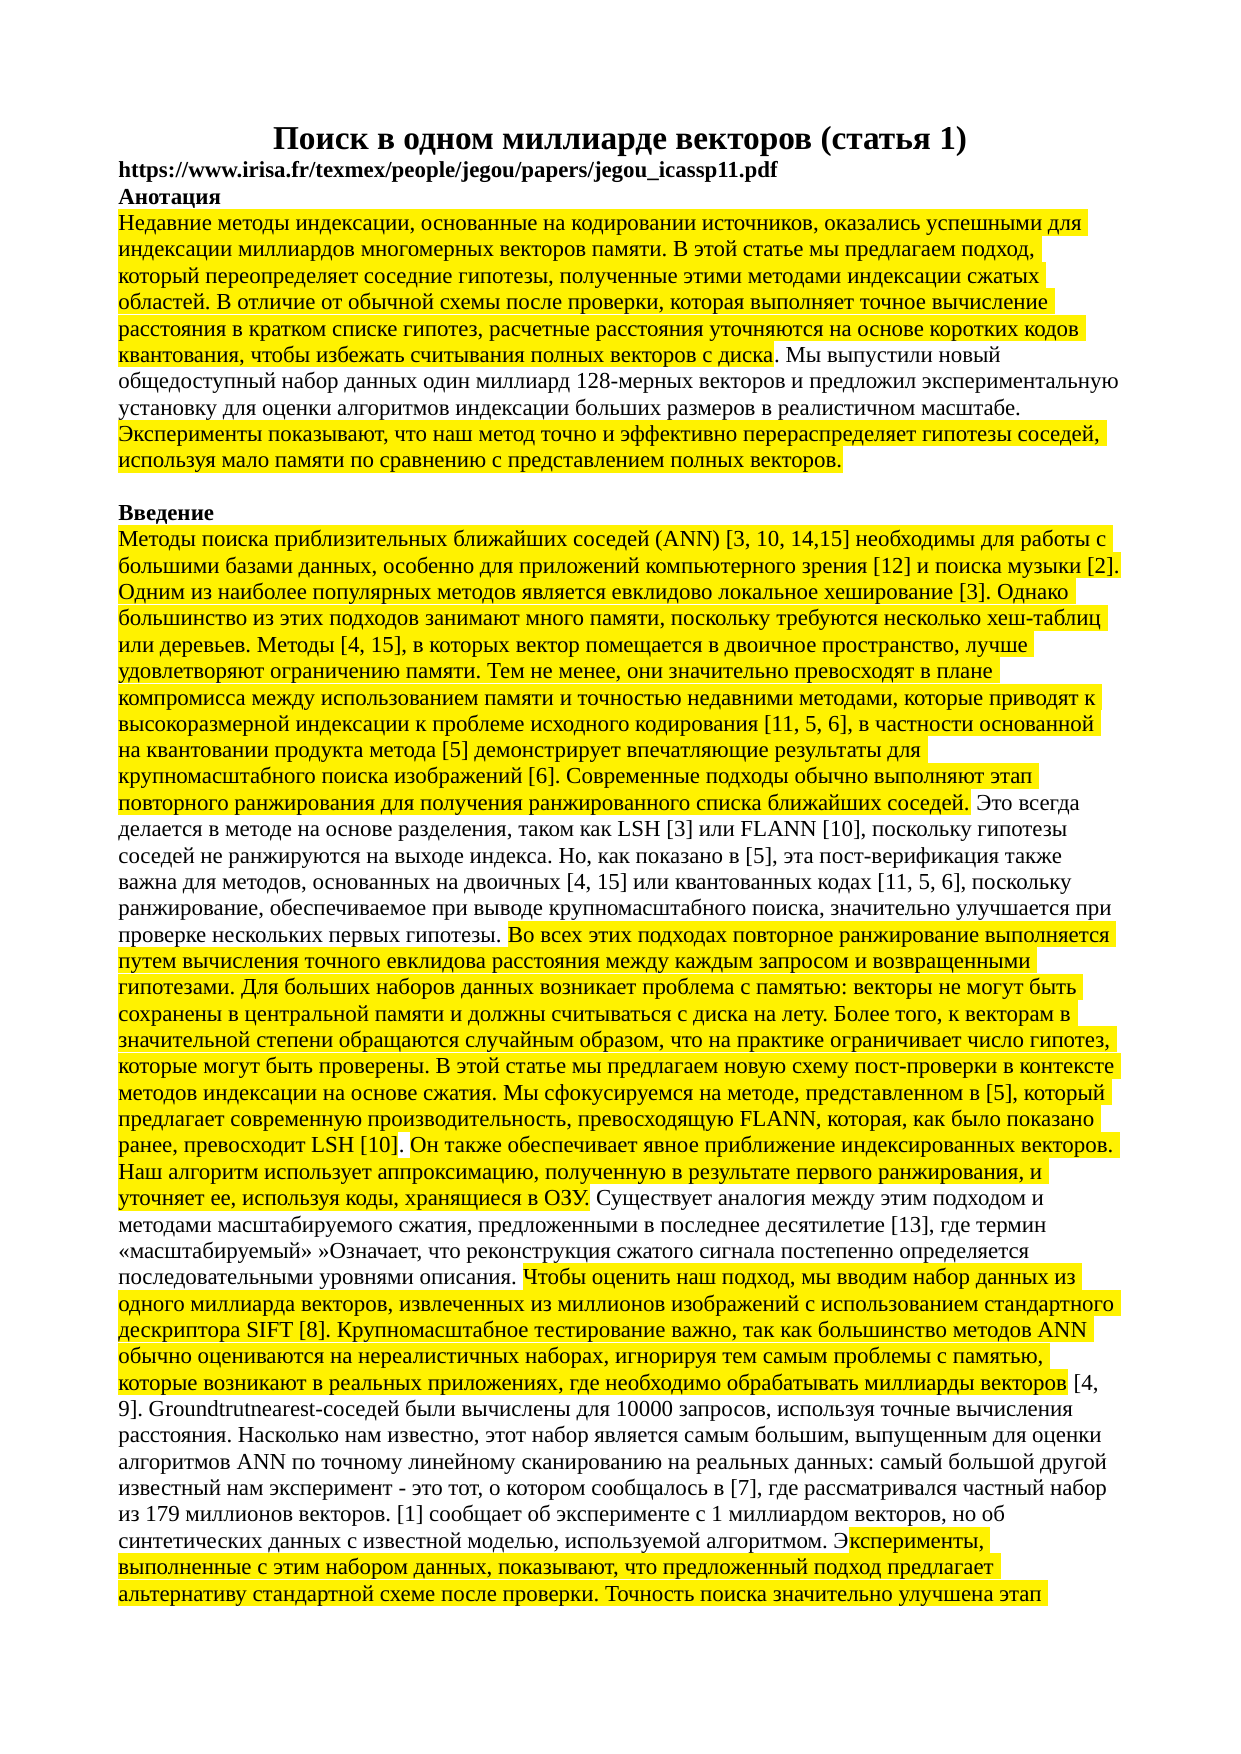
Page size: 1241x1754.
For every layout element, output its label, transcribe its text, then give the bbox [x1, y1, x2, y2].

text https://www.irisa.fr/texmex/people/jegou/papers/jegou_icassp11.pdf [118, 156, 1122, 183]
text Анотация [118, 183, 1122, 209]
text Поиск в одном миллиарде векторов (статья 1) [118, 118, 1122, 156]
text Введение [118, 499, 1122, 525]
text Недавние методы индексации, основанные на кодировании источников, оказались успешными для индексации миллиардов многомерных векторов памяти. В этой статье мы предлагаем подход, который переопределяет соседние гипотезы, полученные этими методами индексации сжатых областей. В отличие от обычной схемы после проверки, которая выполняет точное вычисление расстояния в кратком списке гипотез, расчетные расстояния уточняются на основе коротких кодов квантования, чтобы избежать считывания полных векторов с диска. Мы выпустили новый общедоступный набор данных один миллиард 128-мерных векторов и предложил экспериментальную установку для оценки алгоритмов индексации больших размеров в реалистичном масштабе. Эксперименты показывают, что наш метод точно и эффективно перераспределяет гипотезы соседей, используя мало памяти по сравнению с представлением полных векторов. [118, 209, 1122, 473]
text Методы поиска приблизительных ближайших соседей (ANN) [3, 10, 14,15] необходимы для работы с большими базами данных, особенно для приложений компьютерного зрения [12] и поиска музыки [2]. Одним из наиболее популярных методов является евклидово локальное хеширование [3]. Однако большинство из этих подходов занимают много памяти, поскольку требуются несколько хеш-таблиц или деревьев. Методы [4, 15], в которых вектор помещается в двоичное пространство, лучше удовлетворяют ограничению памяти. Тем не менее, они значительно превосходят в плане компромисса между использованием памяти и точностью недавними методами, которые приводят к высокоразмерной индексации к проблеме исходного кодирования [11, 5, 6], в частности основанной на квантовании продукта метода [5] демонстрирует впечатляющие результаты для крупномасштабного поиска изображений [6]. Современные подходы обычно выполняют этап повторного ранжирования для получения ранжированного списка ближайших соседей. Это всегда делается в методе на основе разделения, таком как LSH [3] или FLANN [10], поскольку гипотезы соседей не ранжируются на выходе индекса. Но, как показано в [5], эта пост-верификация также важна для методов, основанных на двоичных [4, 15] или квантованных кодах [11, 5, 6], поскольку ранжирование, обеспечиваемое при выводе крупномасштабного поиска, значительно улучшается при проверке нескольких первых гипотезы. Во всех этих подходах повторное ранжирование выполняется путем вычисления точного евклидова расстояния между каждым запросом и возвращенными гипотезами. Для больших наборов данных возникает проблема с памятью: векторы не могут быть сохранены в центральной памяти и должны считываться с диска на лету. Более того, к векторам в значительной степени обращаются случайным образом, что на практике ограничивает число гипотез, которые могут быть проверены. В этой статье мы предлагаем новую схему пост-проверки в контексте методов индексации на основе сжатия. Мы сфокусируемся на методе, представленном в [5], который предлагает современную производительность, превосходящую FLANN, которая, как было показано ранее, превосходит LSH [10]. Он также обеспечивает явное приближение индексированных векторов. Наш алгоритм использует аппроксимацию, полученную в результате первого ранжирования, и уточняет ее, используя коды, хранящиеся в ОЗУ. Существует аналогия между этим подходом и методами масштабируемого сжатия, предложенными в последнее десятилетие [13], где термин «масштабируемый» »Означает, что реконструкция сжатого сигнала постепенно определяется последовательными уровнями описания. Чтобы оценить наш подход, мы вводим набор данных из одного миллиарда векторов, извлеченных из миллионов изображений с использованием стандартного дескриптора SIFT [8]. Крупномасштабное тестирование важно, так как большинство методов ANN обычно оцениваются на нереалистичных наборах, игнорируя тем самым проблемы с памятью, которые возникают в реальных приложениях, где необходимо обрабатывать миллиарды векторов [4, 9]. Groundtrutnearest-соседей были вычислены для 10000 запросов, используя точные вычисления расстояния. Насколько нам известно, этот набор является самым большим, выпущенным для оценки алгоритмов ANN по точному линейному сканированию на реальных данных: самый большой другой известный нам эксперимент - это тот, о котором сообщалось в [7], где рассматривался частный набор из 179 миллионов векторов. [1] сообщает об эксперименте с 1 миллиардом векторов, но об синтетических данных с известной моделью, используемой алгоритмом. Эксперименты, выполненные с этим набором данных, показывают, что предложенный подход предлагает альтернативу стандартной схеме после проверки. Точность поиска значительно улучшена этап [118, 525, 1122, 1606]
